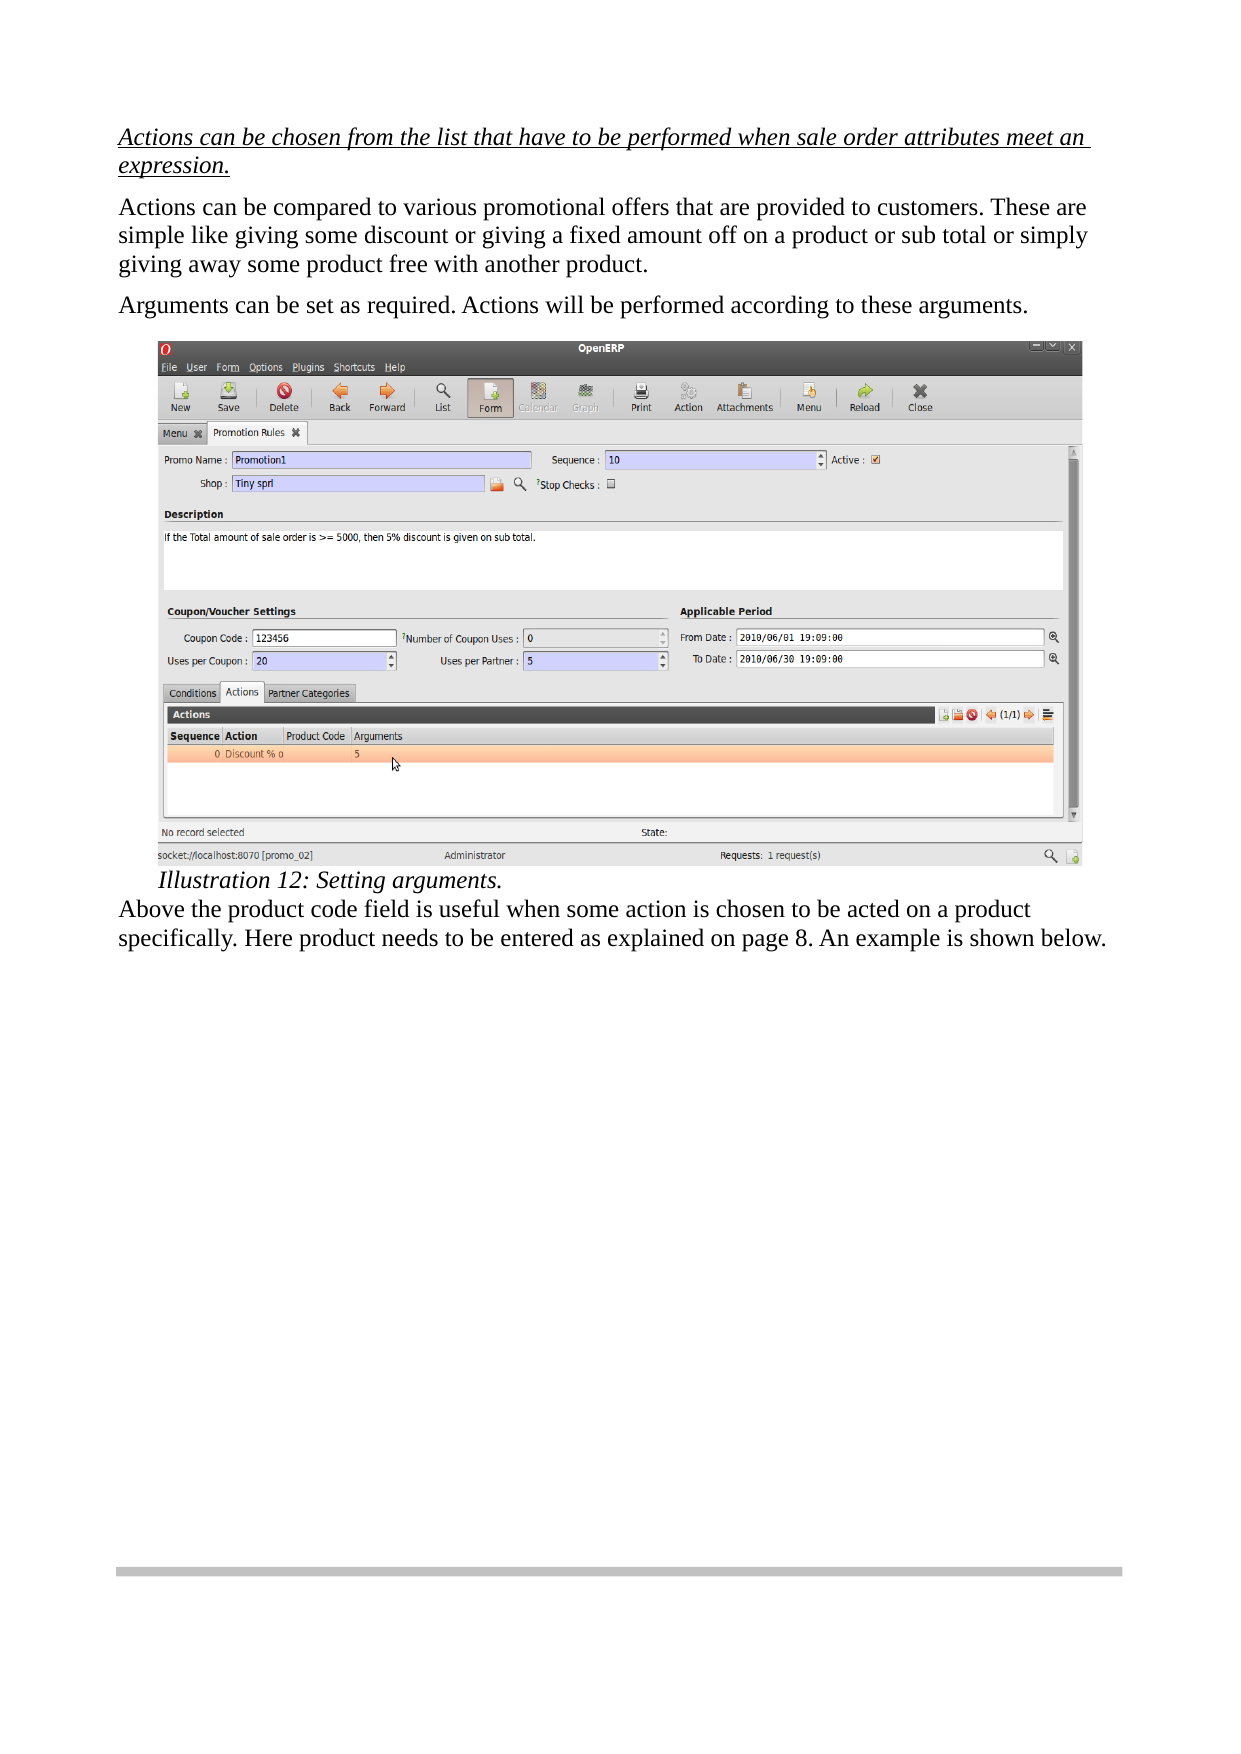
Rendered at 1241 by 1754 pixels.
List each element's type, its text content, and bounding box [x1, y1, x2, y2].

text Arguments can be set as required. Actions will be performed according to these arguments. [118, 291, 1122, 319]
text Above the product code field is useful when some action is chosen to be acted on a product specifically. Here product needs to be entered as explained on page 8. An example is shown below. [118, 332, 1122, 951]
text Actions can be compared to various promotional offers that are provided to customers. These are simple like giving some discount or giving a fixed amount off on a product or sub total or simply giving away some product free with another product. [118, 192, 1122, 278]
text Illustration 12: Setting arguments. [158, 866, 1082, 894]
text Actions can be chosen from the list that have to be performed when sale order attributes meet an expression. [118, 122, 1122, 179]
picture [157, 341, 1083, 866]
